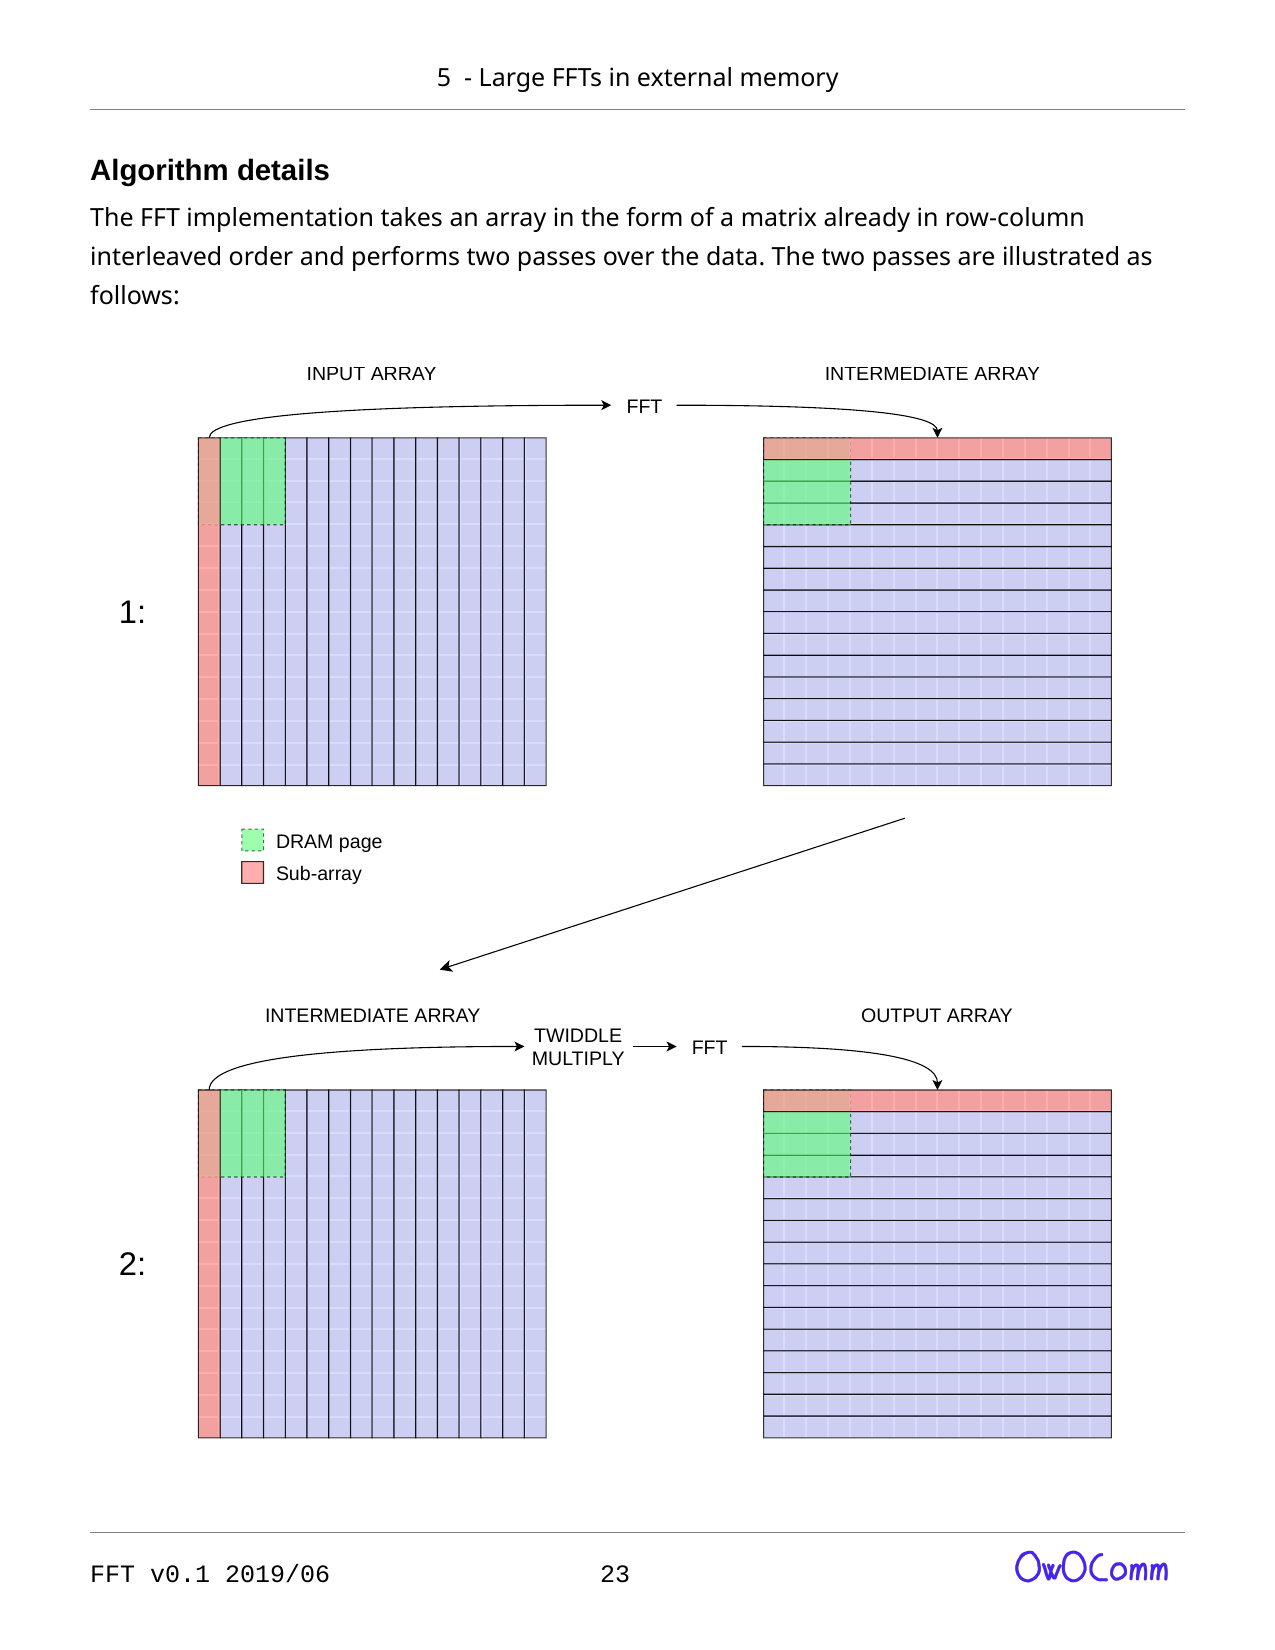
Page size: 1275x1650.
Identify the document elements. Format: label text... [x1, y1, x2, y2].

picture [1005, 1544, 1178, 1589]
subtitle Algorithm details [90, 153, 1185, 187]
text The FFT implementation takes an array in the form of a matrix already in row-column interleaved order and performs two passes over the data. The two passes are illustrated as follows: [90, 199, 1185, 312]
